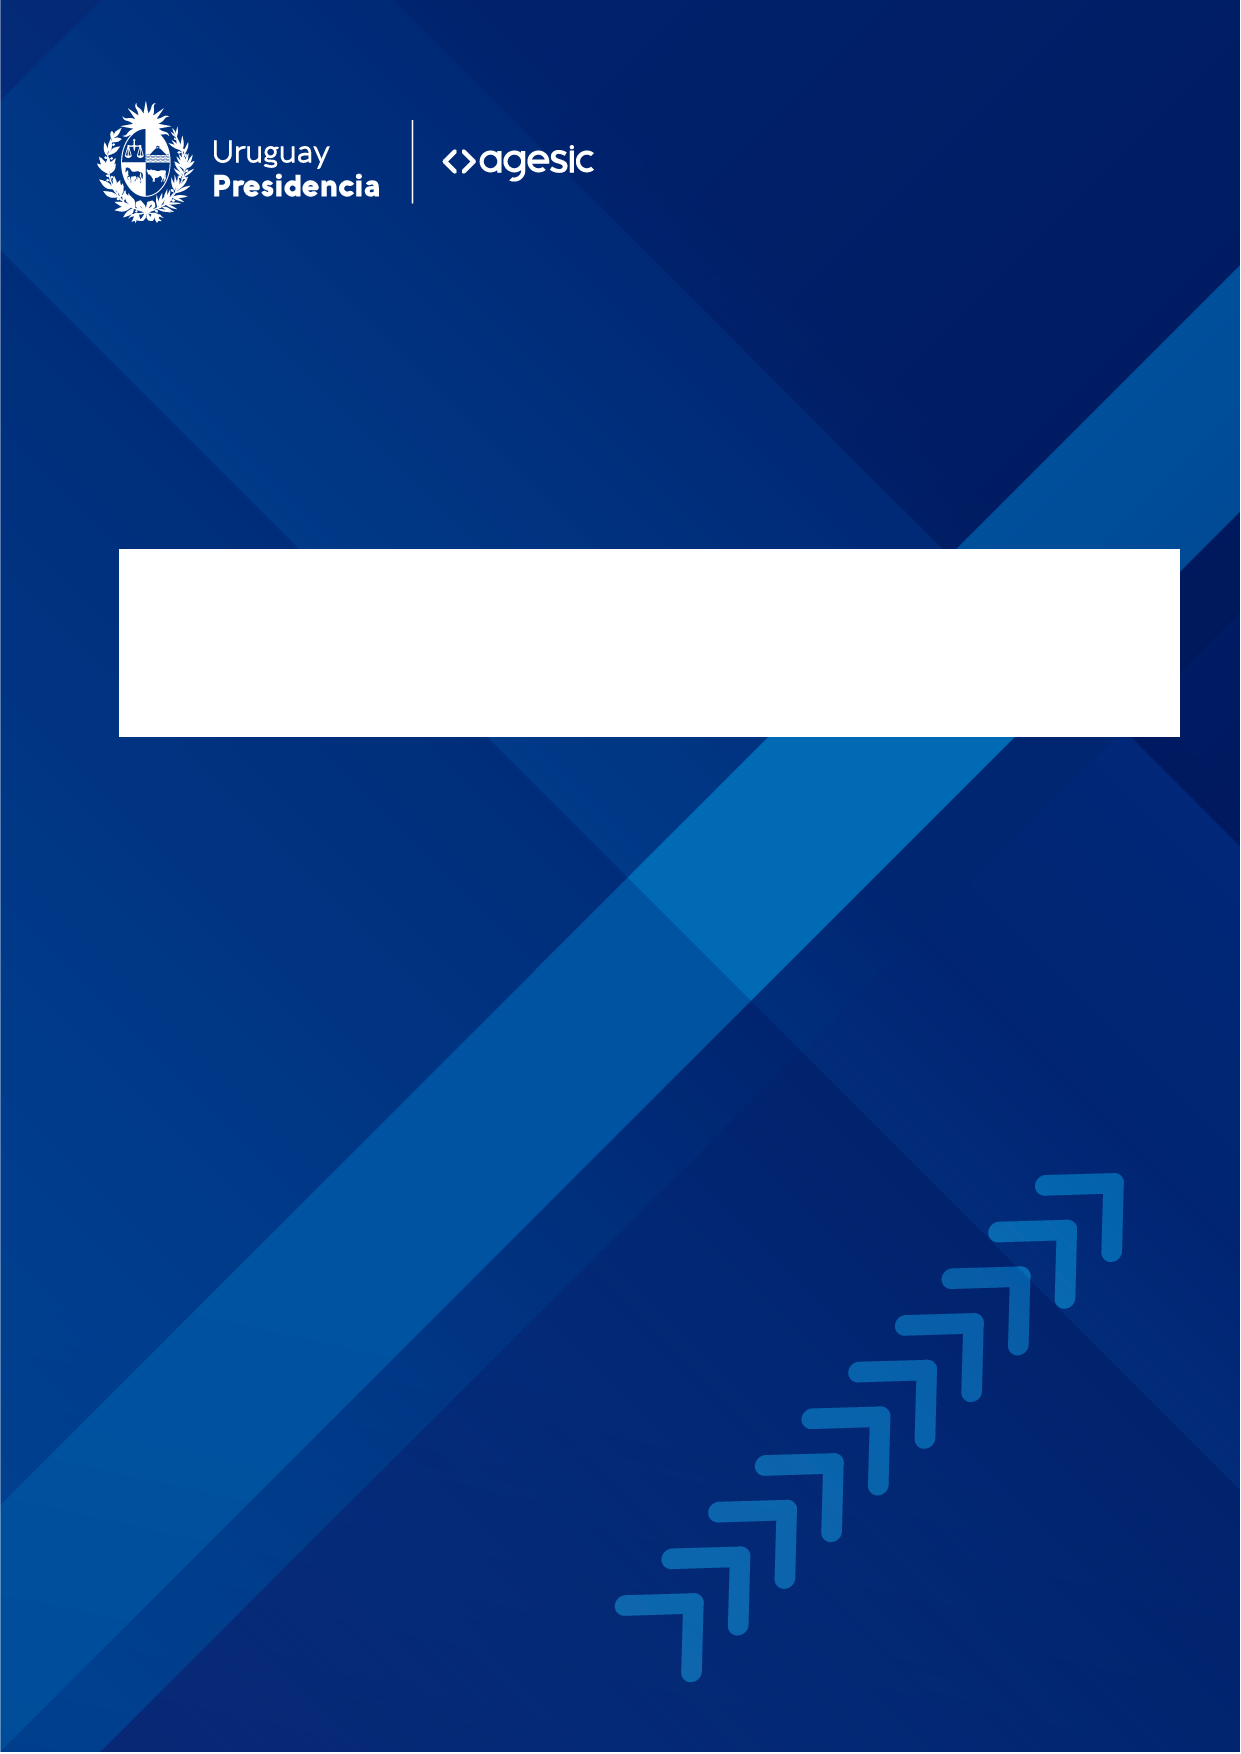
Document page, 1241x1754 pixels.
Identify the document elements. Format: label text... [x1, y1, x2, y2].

text Manual de Crones y Procedimientos Almacenados [134, 557, 1165, 693]
